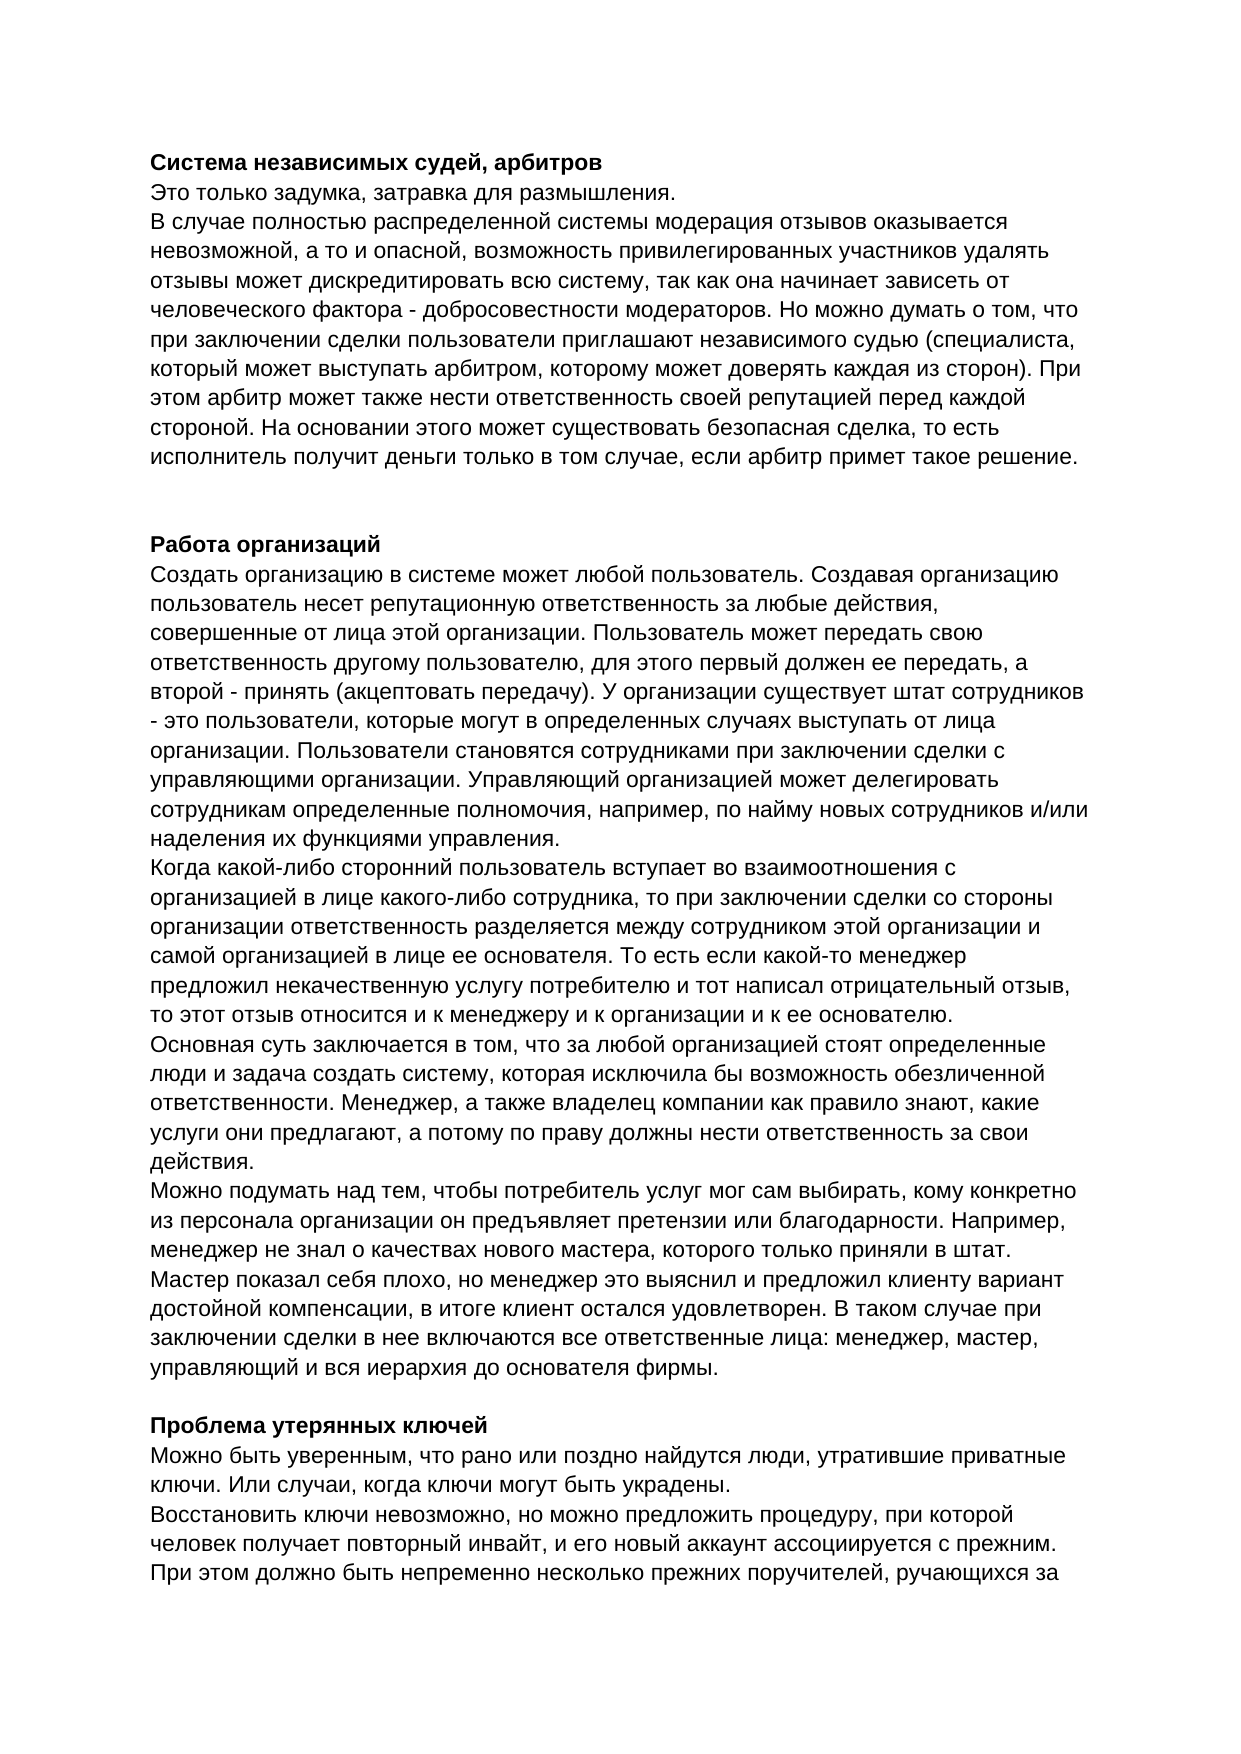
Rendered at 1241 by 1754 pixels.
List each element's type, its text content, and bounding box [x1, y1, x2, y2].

text Создать организацию в системе может любой пользователь. Создавая организацию пользователь несет репутационную ответственность за любые действия, совершенные от лица этой организации. Пользователь может передать свою ответственность другому пользователю, для этого первый должен ее передать, а второй - принять (акцептовать передачу). У организации существует штат сотрудников - это пользователи, которые могут в определенных случаях выступать от лица организации. Пользователи становятся сотрудниками при заключении сделки с управляющими организации. Управляющий организацией может делегировать сотрудникам определенные полномочия, например, по найму новых сотрудников и/или наделения их функциями управления. [150, 561, 1091, 851]
text Это только задумка, затравка для размышления. [150, 179, 1091, 205]
text Работа организаций [150, 532, 1091, 557]
text Основная суть заключается в том, что за любой организацией стоят определенные люди и задача создать систему, которая исключила бы возможность обезличенной ответственности. Менеджер, а также владелец компании как правило знают, какие услуги они предлагают, а потому по праву должны нести ответственность за свои действия. Можно подумать над тем, чтобы потребитель услуг мог сам выбирать, кому конкретно из персонала организации он предъявляет претензии или благодарности. Например, менеджер не знал о качествах нового мастера, которого только приняли в штат. Мастер показал себя плохо, но менеджер это выяснил и предложил клиенту вариант достойной компенсации, в итоге клиент остался удовлетворен. В таком случае при заключении сделки в нее включаются все ответственные лица: менеджер, мастер, управляющий и вся иерархия до основателя фирмы. [150, 1031, 1091, 1380]
text Когда какой-либо сторонний пользователь вступает во взаимоотношения с организацией в лице какого-либо сотрудника, то при заключении сделки со стороны организации ответственность разделяется между сотрудником этой организации и самой организацией в лице ее основателя. То есть если какой-то менеджер предложил некачественную услугу потребителю и тот написал отрицательный отзыв, то этот отзыв относится и к менеджеру и к организации и к ее основателю. [150, 855, 1091, 1027]
text В случае полностью распределенной системы модерация отзывов оказывается невозможной, а то и опасной, возможность привилегированных участников удалять отзывы может дискредитировать всю систему, так как она начинает зависеть от человеческого фактора - добросовестности модераторов. Но можно думать о том, что при заключении сделки пользователи приглашают независимого судью (специалиста, который может выступать арбитром, которому может доверять каждая из сторон). При этом арбитр может также нести ответственность своей репутацией перед каждой стороной. На основании этого может существовать безопасная сделка, то есть исполнитель получит деньги только в том случае, если арбитр примет такое решение. [150, 209, 1091, 469]
text Можно быть уверенным, что рано или поздно найдутся люди, утратившие приватные ключи. Или случаи, когда ключи могут быть украдены. Восстановить ключи невозможно, но можно предложить процедуру, при которой человек получает повторный инвайт, и его новый аккаунт ассоциируется с прежним. При этом должно быть непременно несколько прежних поручителей, ручающихся за [150, 1442, 1091, 1586]
text Система независимых судей, арбитров [150, 150, 1091, 176]
text Проблема утерянных ключей [150, 1413, 1091, 1439]
